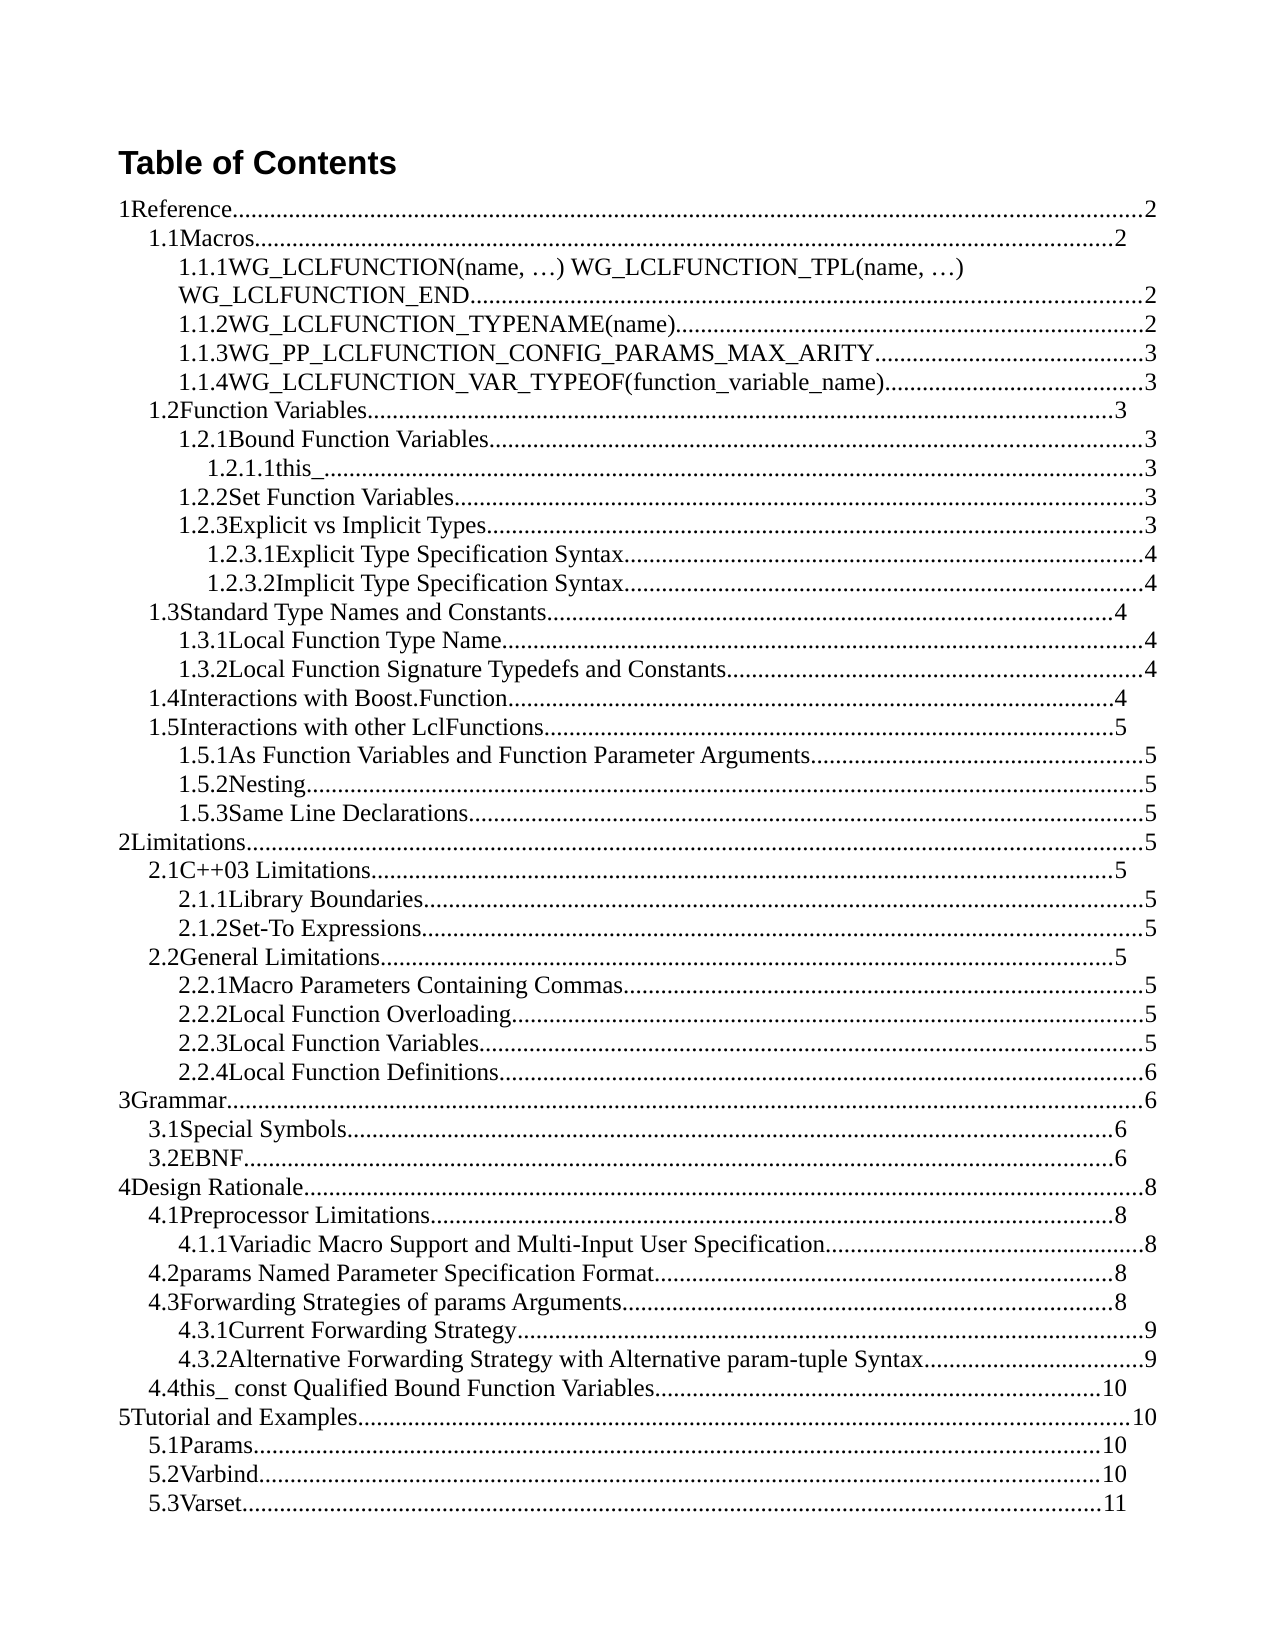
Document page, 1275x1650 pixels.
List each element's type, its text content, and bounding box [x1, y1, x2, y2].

text 3.2EBNF 6 [148, 1143, 1127, 1172]
text 2.2General Limitations 5 [148, 942, 1127, 970]
text 1.1.4WG_LCLFUNCTION_VAR_TYPEOF(function_variable_name) 3 [178, 367, 1157, 395]
text 1.2.3.2Implicit Type Specification Syntax 4 [207, 568, 1157, 597]
text 4.1.1Variadic Macro Support and Multi-Input User Specification 8 [178, 1229, 1157, 1258]
text 1.5Interactions with other LclFunctions 5 [148, 712, 1127, 740]
text 2.2.3Local Function Variables 5 [178, 1028, 1157, 1057]
text 1.2.2Set Function Variables 3 [178, 482, 1157, 510]
text 4.4this_ const Qualified Bound Function Variables 10 [148, 1373, 1127, 1402]
text 4Design Rationale 8 [118, 1172, 1157, 1200]
text 4.2params Named Parameter Specification Format 8 [148, 1258, 1127, 1287]
text 4.3.2Alternative Forwarding Strategy with Alternative param-tuple Syntax 9 [178, 1344, 1157, 1373]
text 1.2Function Variables 3 [148, 395, 1127, 424]
subtitle Table of Contents [118, 143, 1157, 182]
text 5Tutorial and Examples 10 [118, 1402, 1157, 1430]
text 1.5.3Same Line Declarations 5 [178, 798, 1157, 827]
text 4.3Forwarding Strategies of params Arguments 8 [148, 1287, 1127, 1315]
text 2.1.1Library Boundaries 5 [178, 884, 1157, 913]
text 4.1Preprocessor Limitations 8 [148, 1200, 1127, 1229]
text 1.2.1Bound Function Variables 3 [178, 424, 1157, 453]
text 1.5.2Nesting 5 [178, 769, 1157, 798]
text 2.1.2Set-To Expressions 5 [178, 913, 1157, 942]
text 1.2.1.1this_ 3 [207, 453, 1157, 482]
text 2Limitations 5 [118, 827, 1157, 855]
text 1.1.1WG_LCLFUNCTION(name, …) WG_LCLFUNCTION_TPL(name, …) WG_LCLFUNCTION_END 2 [178, 252, 1157, 309]
text 1.3.2Local Function Signature Typedefs and Constants 4 [178, 654, 1157, 683]
text 1.3Standard Type Names and Constants 4 [148, 597, 1127, 625]
text 5.1Params 10 [148, 1430, 1127, 1459]
text 1.1Macros 2 [148, 223, 1127, 252]
text 5.3Varset 11 [148, 1488, 1127, 1517]
text 3Grammar 6 [118, 1085, 1157, 1114]
text 1.1.2WG_LCLFUNCTION_TYPENAME(name) 2 [178, 309, 1157, 338]
text 1.5.1As Function Variables and Function Parameter Arguments 5 [178, 740, 1157, 769]
text 5.2Varbind 10 [148, 1459, 1127, 1488]
text 2.1C++03 Limitations 5 [148, 855, 1127, 884]
text 1.1.3WG_PP_LCLFUNCTION_CONFIG_PARAMS_MAX_ARITY 3 [178, 338, 1157, 367]
text 3.1Special Symbols 6 [148, 1114, 1127, 1143]
text 1.4Interactions with Boost.Function 4 [148, 683, 1127, 712]
text 2.2.4Local Function Definitions 6 [178, 1057, 1157, 1085]
text 1.3.1Local Function Type Name 4 [178, 625, 1157, 654]
text 1Reference 2 [118, 194, 1157, 223]
text 2.2.1Macro Parameters Containing Commas 5 [178, 970, 1157, 999]
text 2.2.2Local Function Overloading 5 [178, 999, 1157, 1028]
text 1.2.3Explicit vs Implicit Types 3 [178, 510, 1157, 539]
text 1.2.3.1Explicit Type Specification Syntax 4 [207, 539, 1157, 568]
text 4.3.1Current Forwarding Strategy 9 [178, 1315, 1157, 1344]
